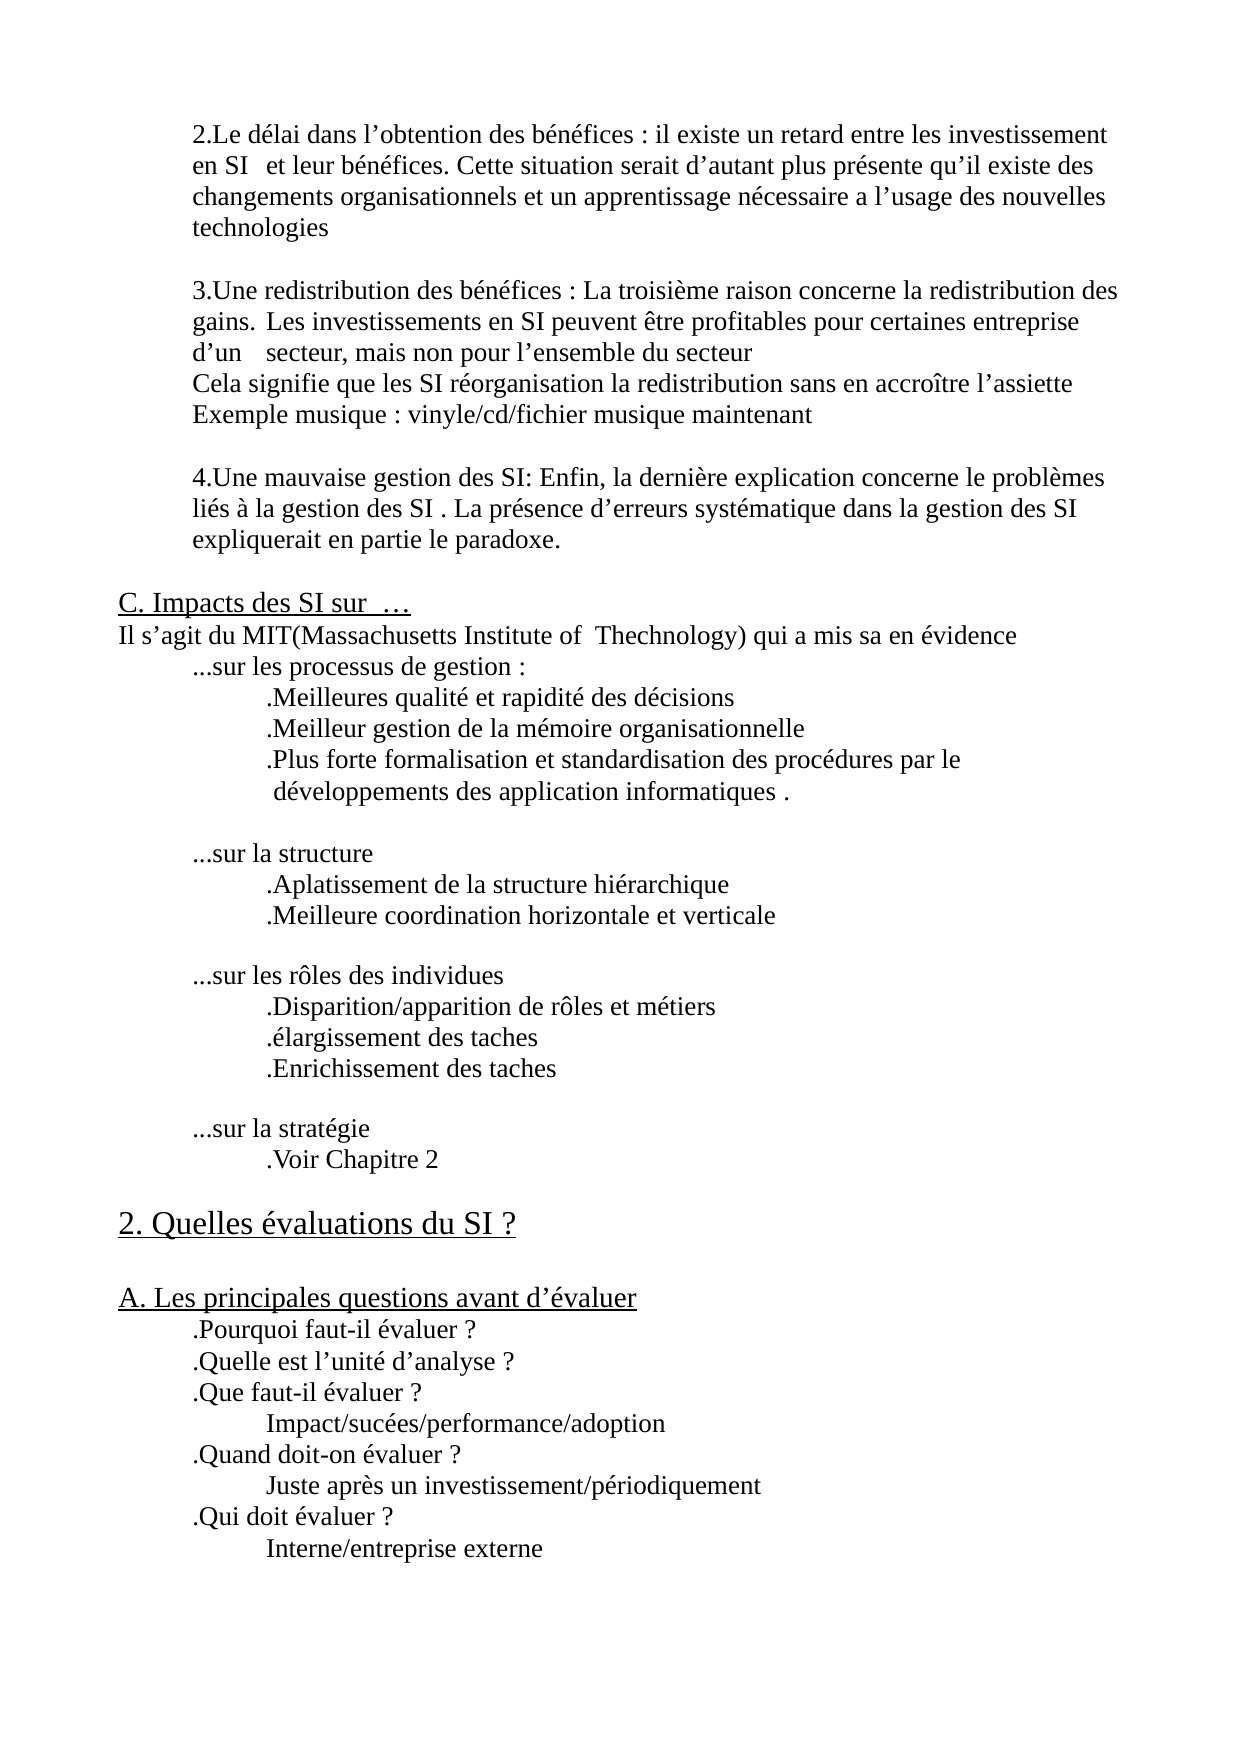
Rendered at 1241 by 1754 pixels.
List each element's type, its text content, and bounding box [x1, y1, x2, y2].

text Impact/sucées/performance/adoption [118, 1407, 1122, 1438]
text C. Impacts des SI sur … [118, 585, 1122, 619]
text 3.Une redistribution des bénéfices : La troisième raison concerne la redistribution des gains. Les investissements en SI peuvent être profitables pour certaines entreprise d’un secteur, mais non pour l’ensemble du secteur [118, 274, 1122, 367]
text .Pourquoi faut-il évaluer ? [118, 1314, 1122, 1345]
text .Plus forte formalisation et standardisation des procédures par le développements des application informatiques . [118, 743, 1122, 806]
text ...sur les rôles des individues [118, 959, 1122, 990]
text .Meilleur gestion de la mémoire organisationnelle [118, 712, 1122, 743]
text .Quand doit-on évaluer ? [118, 1438, 1122, 1469]
text 2. Quelles évaluations du SI ? [118, 1203, 1122, 1242]
text 2.Le délai dans l’obtention des bénéfices : il existe un retard entre les investissement en SI et leur bénéfices. Cette situation serait d’autant plus présente qu’il existe des changements organisationnels et un apprentissage nécessaire a l’usage des nouvelles technologies [118, 118, 1122, 243]
text .Disparition/apparition de rôles et métiers [118, 990, 1122, 1021]
text Exemple musique : vinyle/cd/fichier musique maintenant [118, 398, 1122, 429]
text ...sur les processus de gestion : [118, 650, 1122, 681]
text ...sur la structure [118, 837, 1122, 868]
text Juste après un investissement/périodiquement [118, 1469, 1122, 1501]
text .Quelle est l’unité d’analyse ? [118, 1345, 1122, 1376]
text Cela signifie que les SI réorganisation la redistribution sans en accroître l’assiette [118, 367, 1122, 398]
text ...sur la stratégie [118, 1112, 1122, 1143]
text A. Les principales questions avant d’évaluer [118, 1280, 1122, 1314]
text .Meilleures qualité et rapidité des décisions [118, 681, 1122, 712]
text 4.Une mauvaise gestion des SI: Enfin, la dernière explication concerne le problèmes liés à la gestion des SI . La présence d’erreurs systématique dans la gestion des SI expliquerait en partie le paradoxe. [118, 461, 1122, 554]
text .élargissement des taches [118, 1021, 1122, 1052]
text .Enrichissement des taches [118, 1052, 1122, 1084]
text .Voir Chapitre 2 [118, 1143, 1122, 1175]
text Il s’agit du MIT(Massachusetts Institute of Thechnology) qui a mis sa en évidence [118, 619, 1122, 650]
text .Que faut-il évaluer ? [118, 1376, 1122, 1407]
text Interne/entreprise externe [118, 1532, 1122, 1563]
text .Aplatissement de la structure hiérarchique [118, 868, 1122, 899]
text .Meilleure coordination horizontale et verticale [118, 899, 1122, 930]
text .Qui doit évaluer ? [118, 1501, 1122, 1532]
